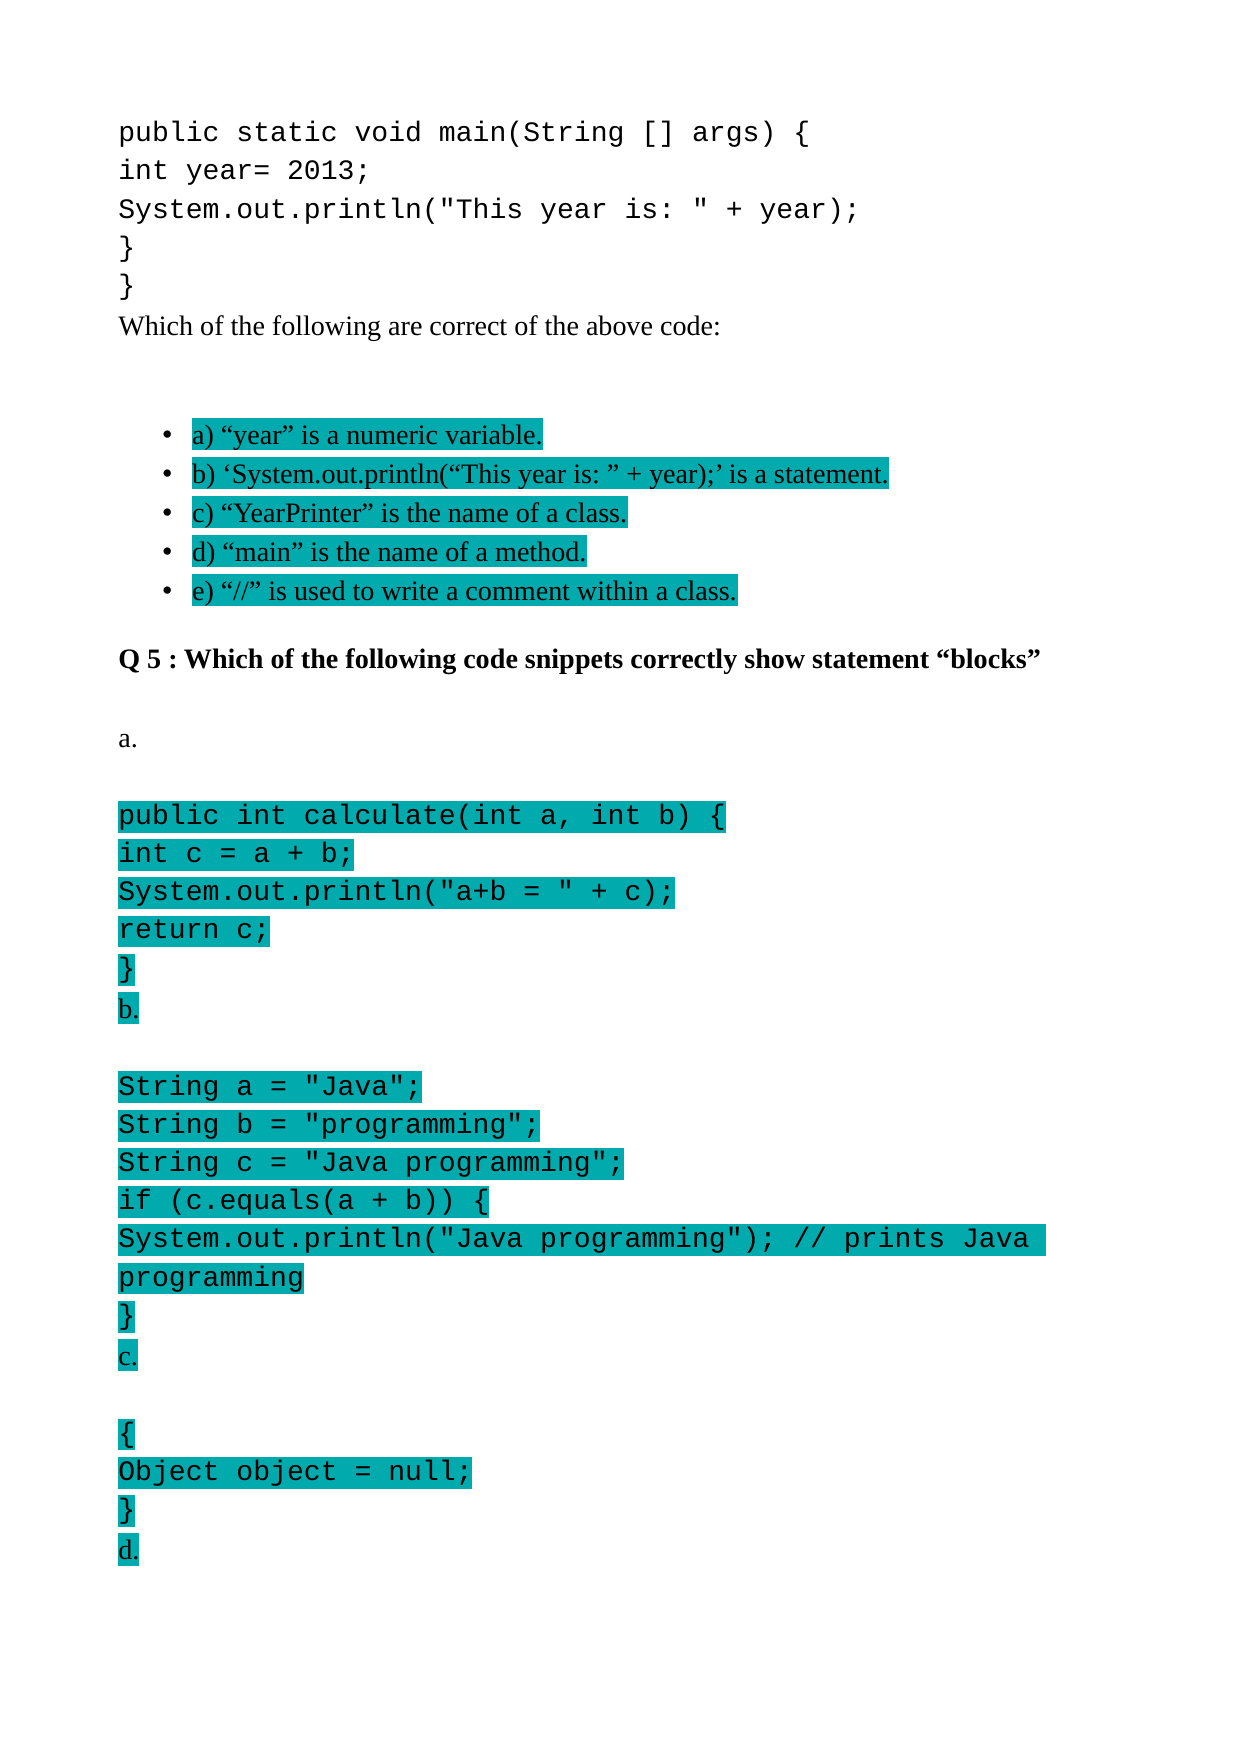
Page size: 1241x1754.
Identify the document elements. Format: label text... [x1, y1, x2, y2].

text b. [118, 992, 1122, 1024]
text } [118, 1495, 1122, 1527]
list a) “year” is a numeric variable. [162, 418, 1122, 450]
text int c = a + b; [118, 839, 1122, 871]
text System.out.println("Java programming"); // prints Java programming [118, 1224, 1122, 1294]
text int year= 2013; [118, 156, 1122, 188]
text c. [118, 1339, 1122, 1371]
text public static void main(String [] args) { [118, 118, 1122, 150]
text String b = "programming"; [118, 1110, 1122, 1142]
text public int calculate(int a, int b) { [118, 801, 1122, 833]
text } [118, 954, 1122, 986]
text } [118, 233, 1122, 265]
text String c = "Java programming"; [118, 1148, 1122, 1180]
text return c; [118, 916, 1122, 947]
text Q 5 : Which of the following code snippets correctly show statement “blocks” [118, 642, 1122, 674]
text } [118, 1301, 1122, 1333]
list b) ‘System.out.println(“This year is: ” + year);’ is a statement. [162, 457, 1122, 489]
text d. [118, 1533, 1122, 1566]
text a. [118, 721, 1122, 754]
list d) “main” is the name of a method. [162, 535, 1122, 567]
text if (c.equals(a + b)) { [118, 1186, 1122, 1218]
text System.out.println("This year is: " + year); [118, 194, 1122, 226]
list e) “//” is used to write a comment within a class. [162, 574, 1122, 606]
text System.out.println("a+b = " + c); [118, 877, 1122, 909]
list c) “YearPrinter” is the name of a class. [162, 496, 1122, 528]
text String a = "Java"; [118, 1071, 1122, 1103]
text } [118, 271, 1122, 303]
text Which of the following are correct of the above code: [118, 309, 1122, 342]
text Object object = null; [118, 1457, 1122, 1489]
text { [118, 1418, 1122, 1450]
